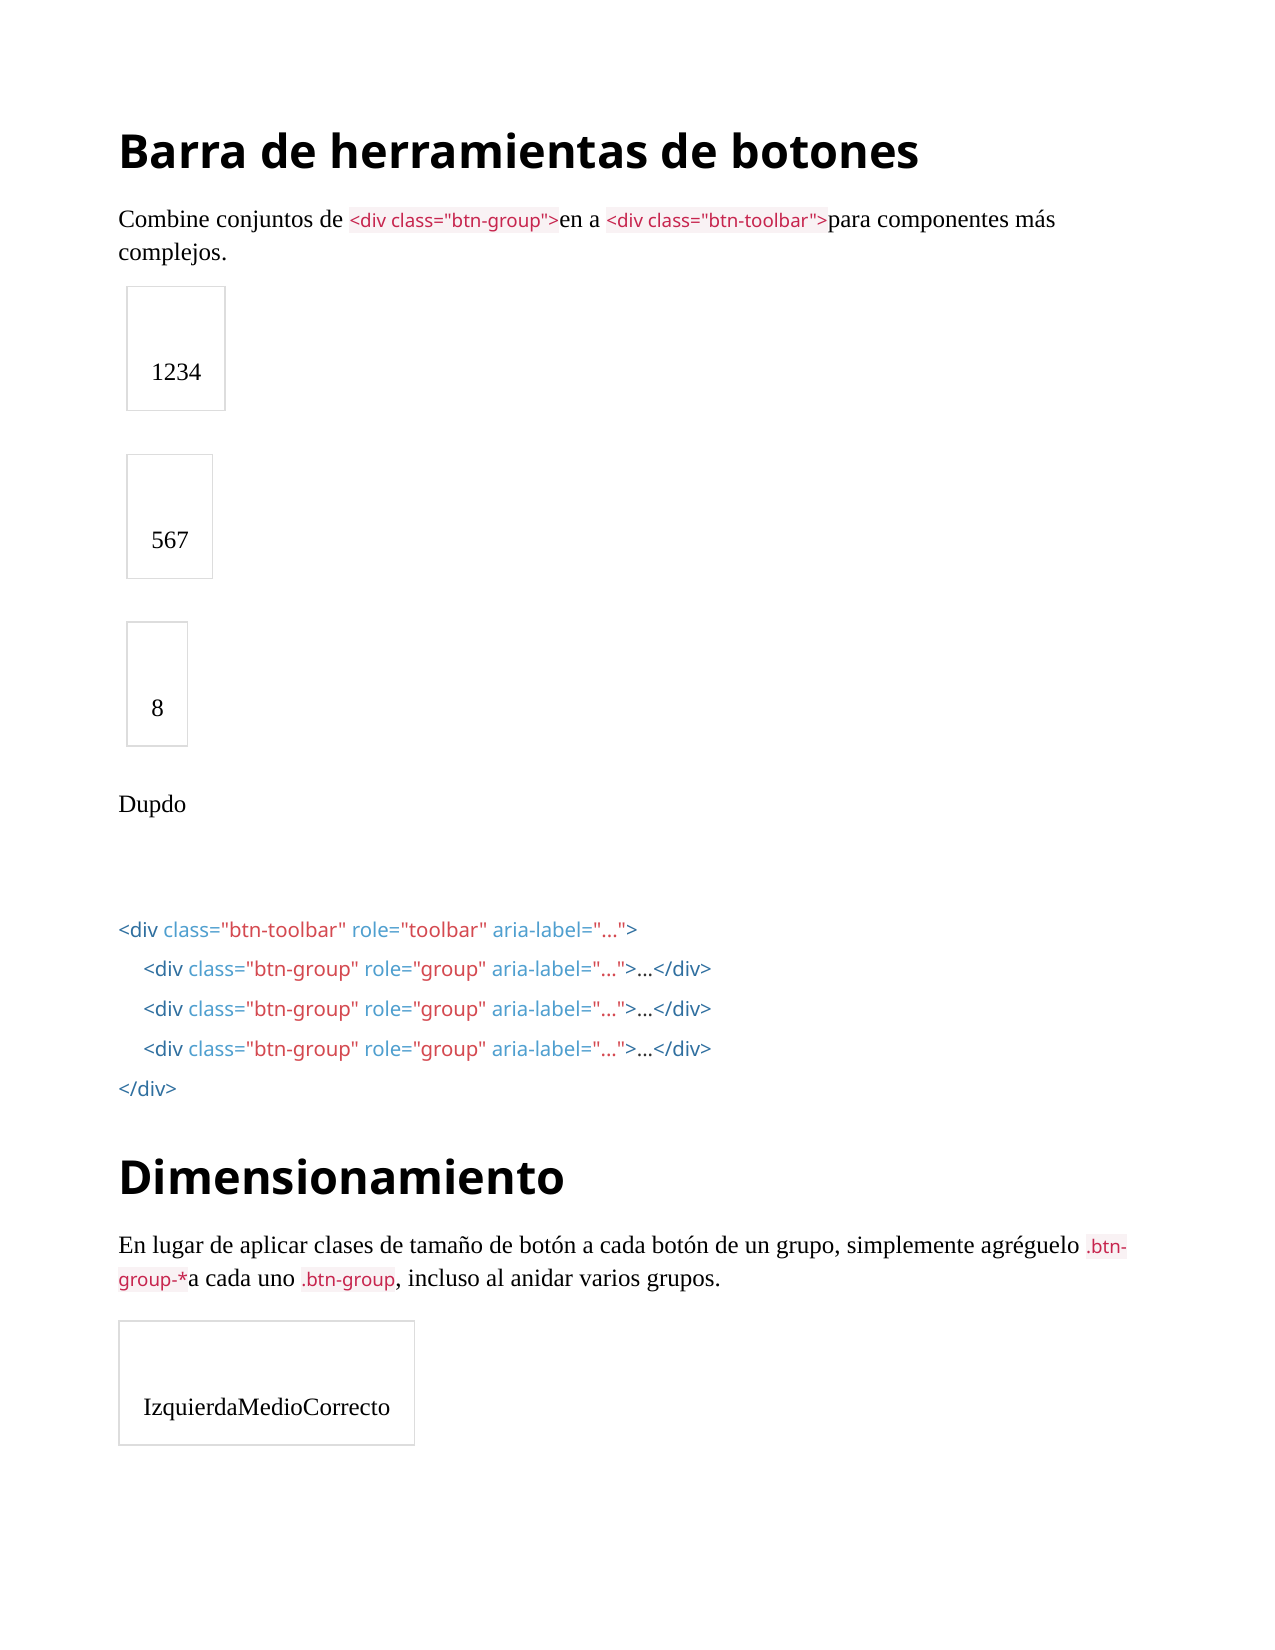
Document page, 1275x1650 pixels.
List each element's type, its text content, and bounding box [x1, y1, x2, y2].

text En lugar de aplicar clases de tamaño de botón a cada botón de un grupo, simplemente agréguelo .btn-group-*a cada uno .btn-group, incluso al anidar varios grupos. [118, 1231, 1157, 1292]
text </div> [118, 1074, 1157, 1102]
text [415, 1320, 1157, 1446]
text [213, 453, 1157, 579]
subtitle Barra de herramientas de botones [118, 118, 1157, 182]
text <div class="btn-group" role="group" aria-label="...">...</div> [118, 1034, 1157, 1062]
text [188, 621, 1157, 747]
text 1234 [128, 287, 224, 410]
text <div class="btn-toolbar" role="toolbar" aria-label="..."> [118, 916, 1157, 943]
text 567 [128, 455, 212, 578]
text [226, 286, 1157, 411]
text 8 [128, 623, 187, 745]
text IzquierdaMedioCorrecto [120, 1322, 414, 1444]
subtitle Dimensionamiento [118, 1145, 1157, 1208]
text Dupdo [118, 789, 1157, 818]
text Combine conjuntos de <div class="btn-group">en a <div class="btn-toolbar">para componentes más complejos. [118, 204, 1157, 266]
text <div class="btn-group" role="group" aria-label="...">...</div> [118, 955, 1157, 983]
text <div class="btn-group" role="group" aria-label="...">...</div> [118, 995, 1157, 1023]
